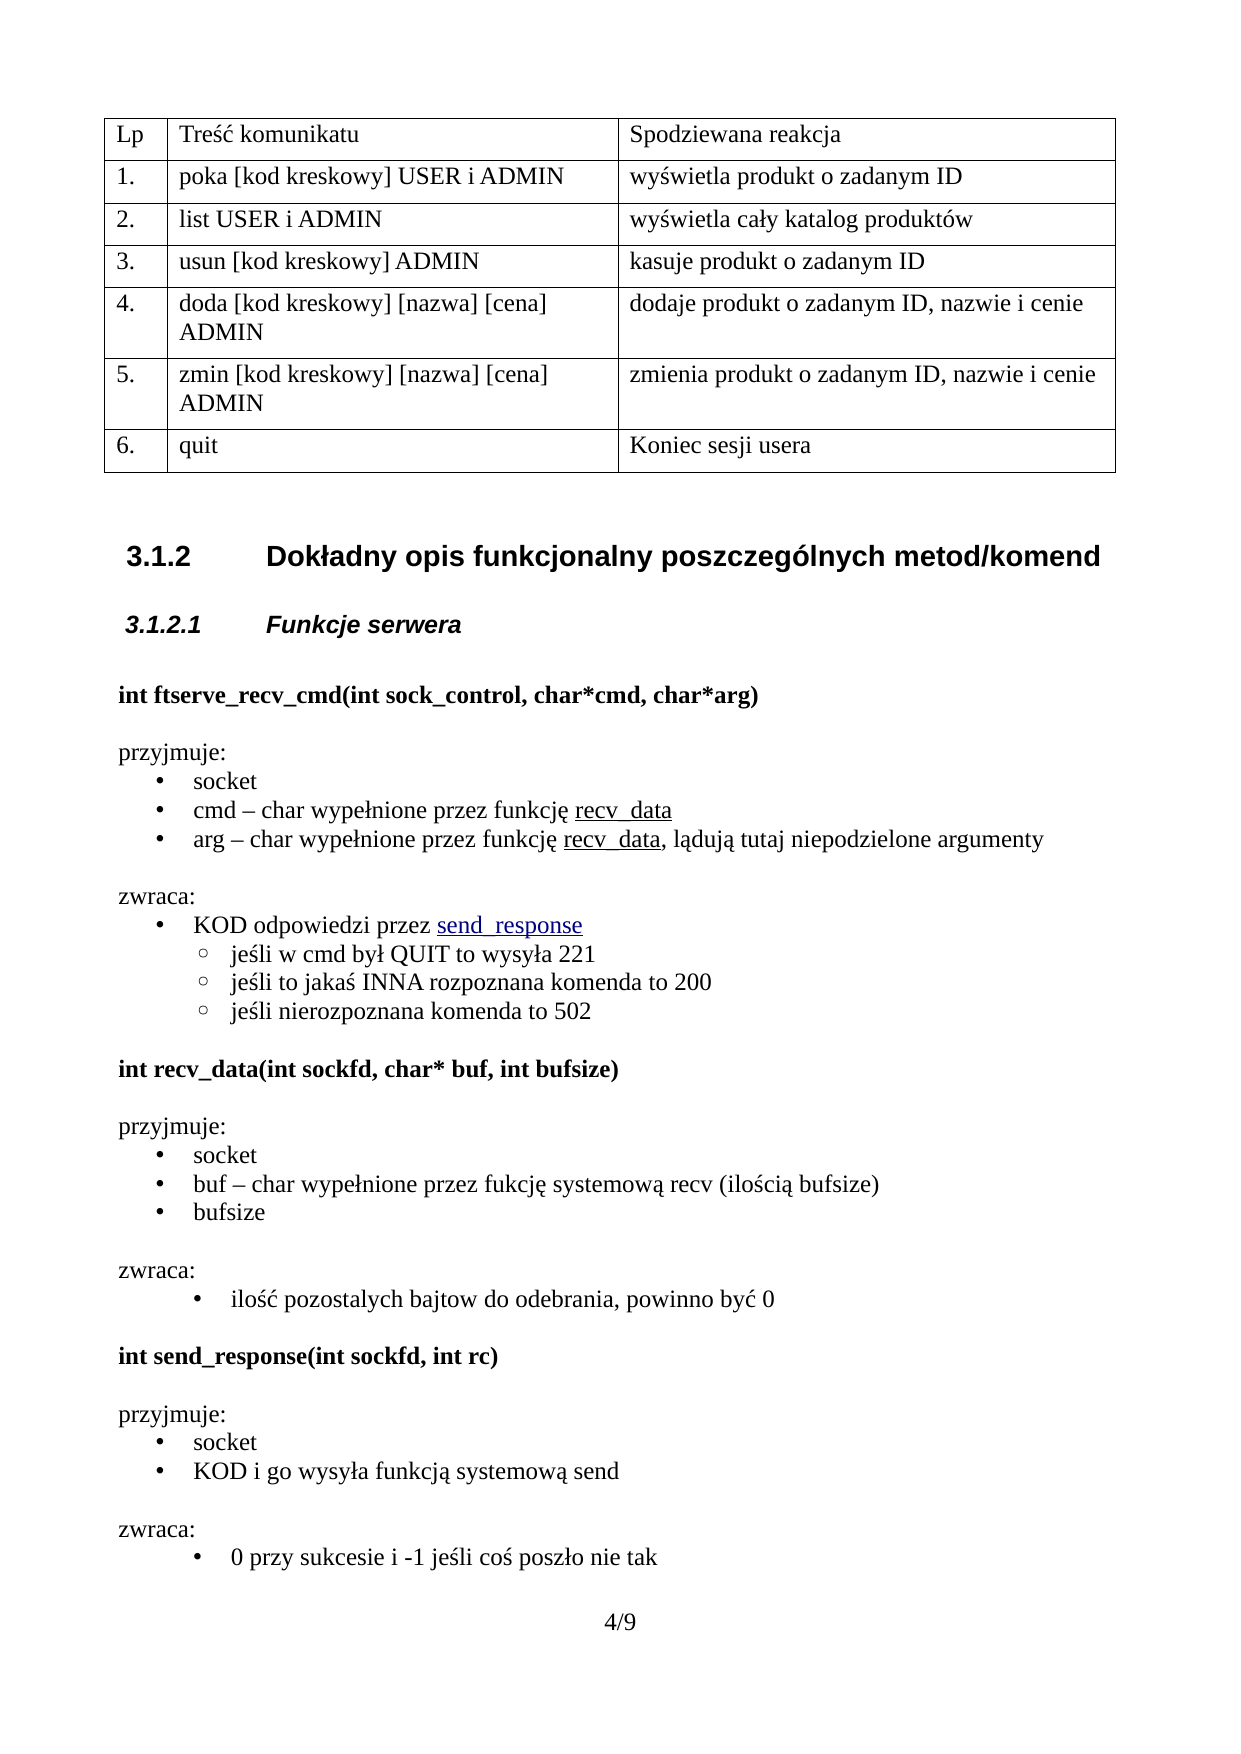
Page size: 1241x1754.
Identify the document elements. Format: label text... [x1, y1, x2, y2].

text int ftserve_recv_cmd(int sock_control, char*cmd, char*arg) [118, 680, 1122, 709]
text int recv_data(int sockfd, char* buf, int bufsize) [118, 1054, 1122, 1082]
list jeśli w cmd był QUIT to wysyła 221 [193, 939, 1122, 967]
subtitle Dokładny opis funkcjonalny poszczególnych metod/komend [118, 539, 1122, 572]
list buf – char wypełnione przez fukcję systemową recv (ilością bufsize) [156, 1169, 1122, 1197]
list bufsize [156, 1197, 1122, 1226]
text przyjmuje: [118, 1111, 1122, 1140]
text zwraca: [118, 881, 1122, 910]
table_cell poka [kod kreskowy] USER i ADMIN [168, 161, 618, 203]
list KOD odpowiedzi przez send_response [156, 910, 1122, 939]
list cmd – char wypełnione przez funkcję recv_data [156, 795, 1122, 824]
list KOD i go wysyła funkcją systemową send [156, 1456, 1122, 1485]
table_cell 6. [105, 430, 167, 472]
table_cell quit [168, 430, 618, 472]
text przyjmuje: [118, 737, 1122, 766]
list socket [156, 1427, 1122, 1456]
text zwraca: [118, 1514, 1122, 1542]
table_cell Koniec sesji usera [619, 430, 1115, 472]
table_cell kasuje produkt o zadanym ID [619, 246, 1115, 287]
text int send_response(int sockfd, int rc) [118, 1341, 1122, 1370]
list jeśli nierozpoznana komenda to 502 [193, 996, 1122, 1025]
table_header Spodziewana reakcja [619, 119, 1115, 160]
table_cell dodaje produkt o zadanym ID, nazwie i cenie [619, 288, 1115, 358]
table_cell 1. [105, 161, 167, 203]
list socket [156, 766, 1122, 795]
table_cell usun [kod kreskowy] ADMIN [168, 246, 618, 287]
table_cell doda [kod kreskowy] [nazwa] [cena] ADMIN [168, 288, 618, 358]
table_cell 5. [105, 359, 167, 429]
table_cell 3. [105, 246, 167, 287]
text przyjmuje: [118, 1399, 1122, 1427]
list socket [156, 1140, 1122, 1169]
table_cell 2. [105, 204, 167, 245]
table_cell 4. [105, 288, 167, 358]
list jeśli to jakaś INNA rozpoznana komenda to 200 [193, 967, 1122, 996]
list 0 przy sukcesie i -1 jeśli coś poszło nie tak [193, 1542, 1122, 1571]
table_cell zmin [kod kreskowy] [nazwa] [cena] ADMIN [168, 359, 618, 429]
subtitle Funkcje serwera [118, 610, 1122, 639]
text zwraca: [118, 1255, 1122, 1284]
list ilość pozostalych bajtow do odebrania, powinno być 0 [193, 1284, 1122, 1312]
table_cell wyświetla produkt o zadanym ID [619, 161, 1115, 203]
table_cell list USER i ADMIN [168, 204, 618, 245]
table_cell wyświetla cały katalog produktów [619, 204, 1115, 245]
table_cell zmienia produkt o zadanym ID, nazwie i cenie [619, 359, 1115, 429]
list arg – char wypełnione przez funkcję recv_data, lądują tutaj niepodzielone argumenty [156, 824, 1122, 852]
table_header Treść komunikatu [168, 119, 618, 160]
table_header Lp [105, 119, 167, 160]
